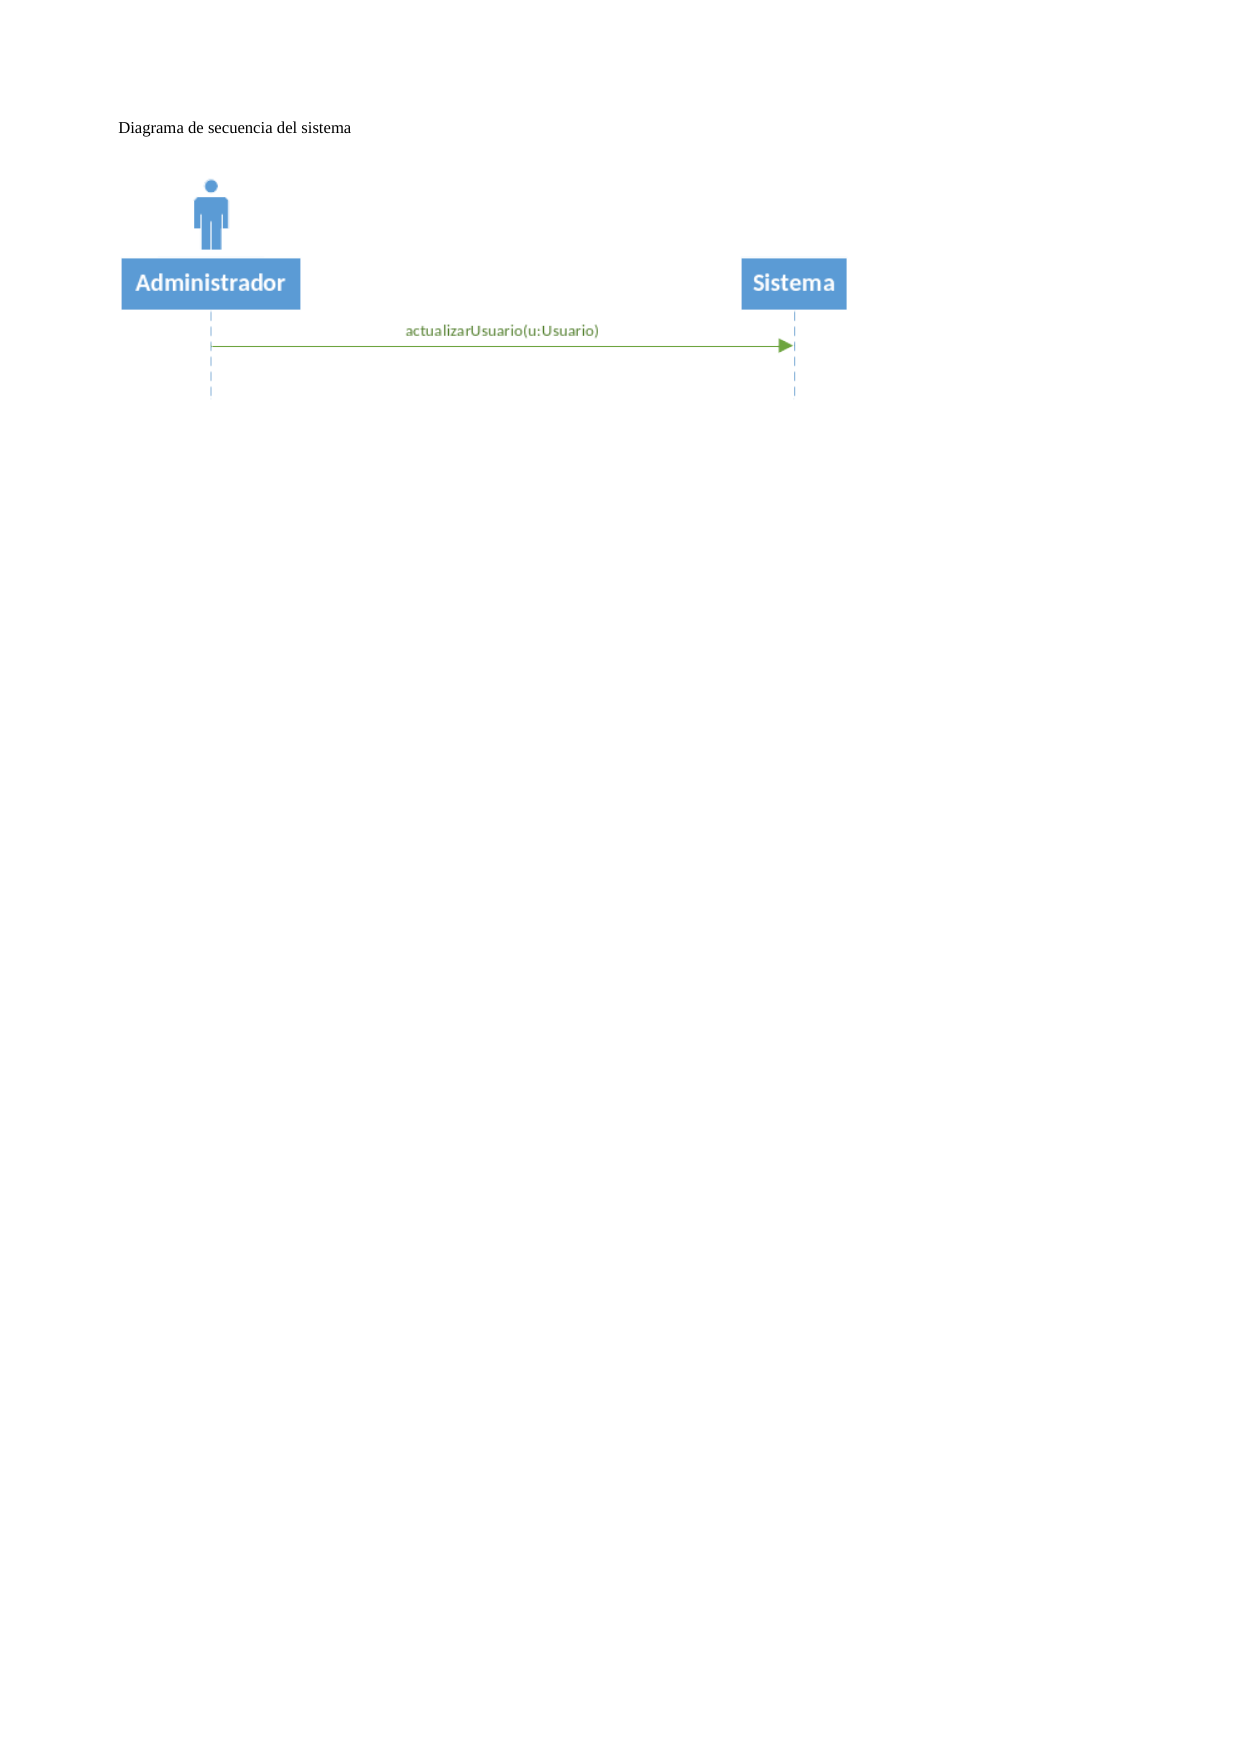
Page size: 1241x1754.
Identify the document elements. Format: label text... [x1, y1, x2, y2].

text Diagrama de secuencia del sistema [118, 118, 1122, 137]
